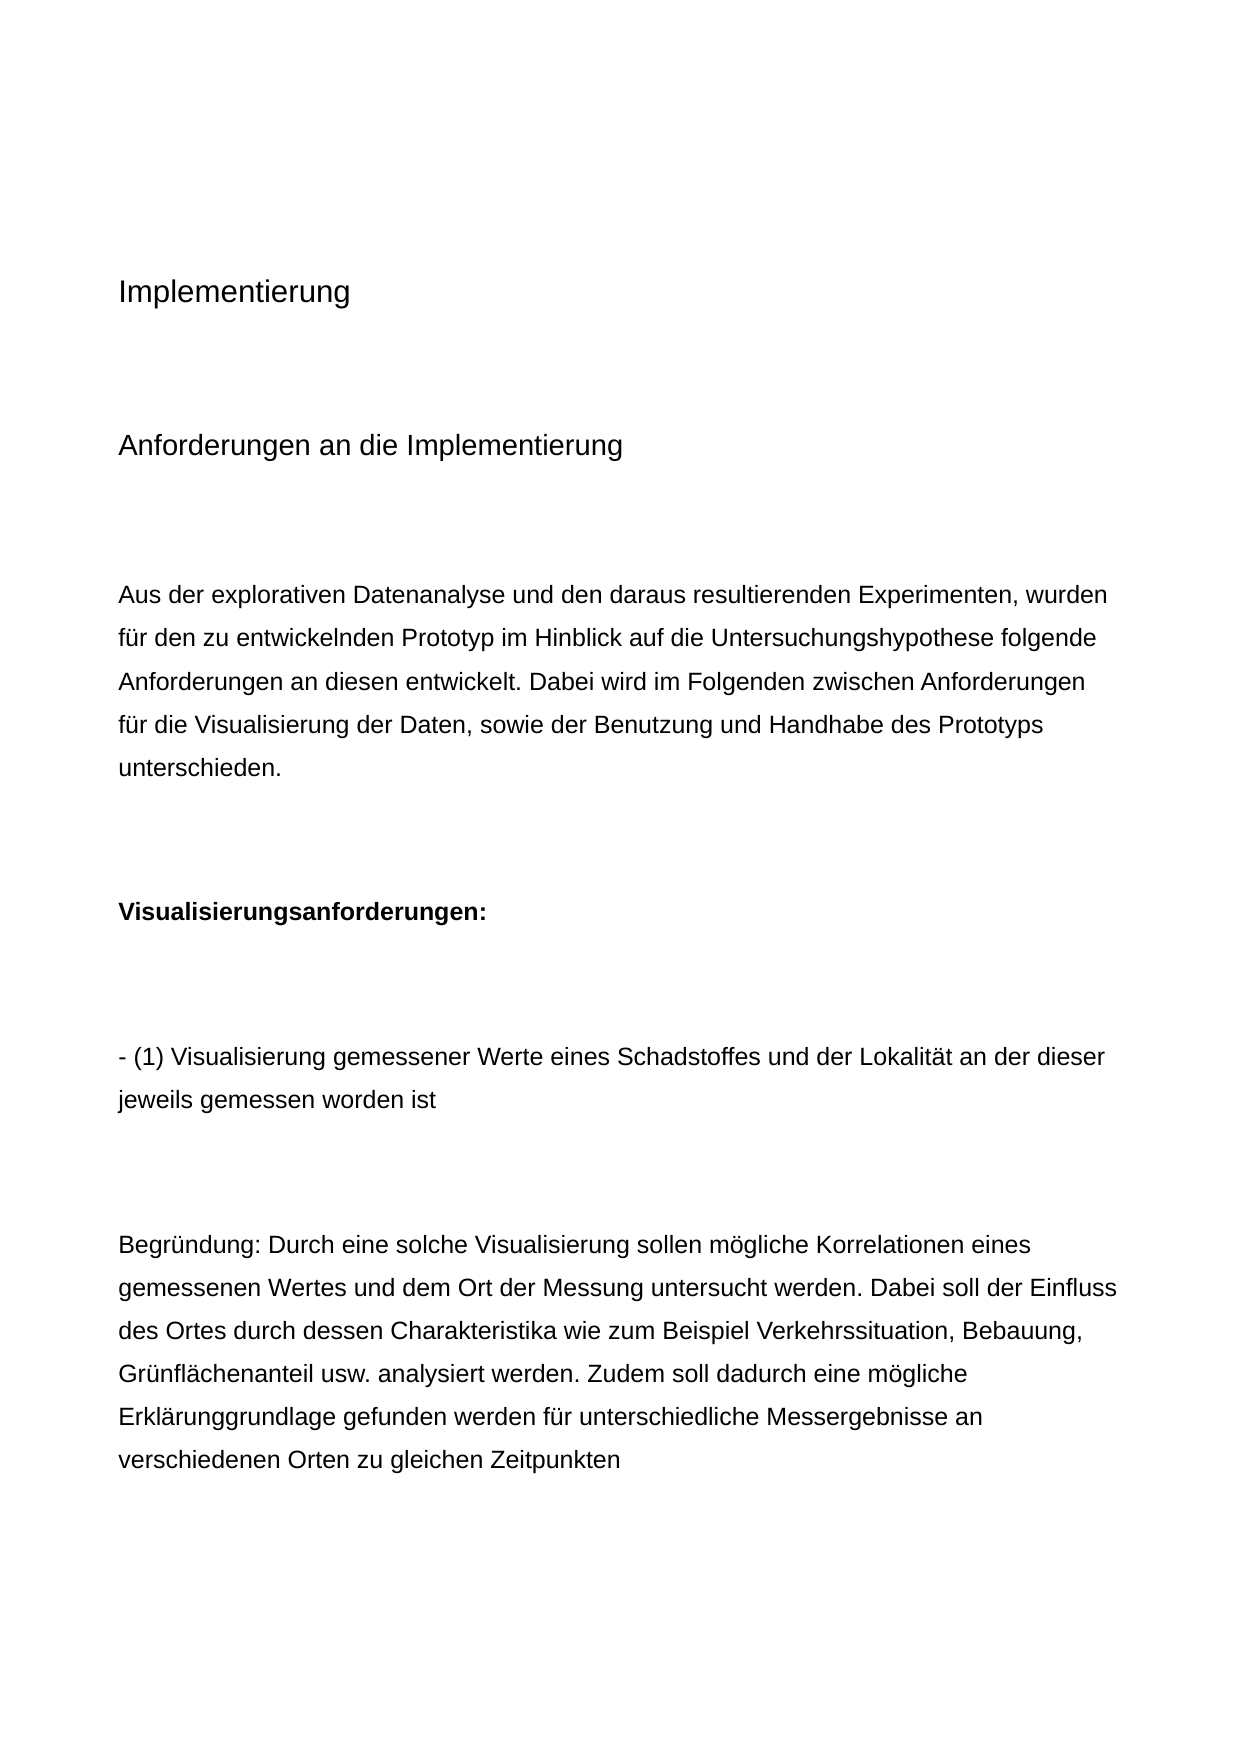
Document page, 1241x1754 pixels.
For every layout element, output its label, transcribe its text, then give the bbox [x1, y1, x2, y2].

text Anforderungen an die Implementierung [118, 428, 1122, 462]
text Begründung: Durch eine solche Visualisierung sollen mögliche Korrelationen eines gemessenen Wertes und dem Ort der Messung untersucht werden. Dabei soll der Einfluss des Ortes durch dessen Charakteristika wie zum Beispiel Verkehrssituation, Bebauung, Grünflächenanteil usw. analysiert werden. Zudem soll dadurch eine mögliche Erklärunggrundlage gefunden werden für unterschiedliche Messergebnisse an verschiedenen Orten zu gleichen Zeitpunkten [118, 1229, 1122, 1474]
text Visualisierungsanforderungen: [118, 897, 1122, 926]
text - (1) Visualisierung gemessener Werte eines Schadstoffes und der Lokalität an der dieser jeweils gemessen worden ist [118, 1042, 1122, 1114]
text Aus der explorativen Datenanalyse und den daraus resultierenden Experimenten, wurden für den zu entwickelnden Prototyp im Hinblick auf die Untersuchungshypothese folgende Anforderungen an diesen entwickelt. Dabei wird im Folgenden zwischen Anforderungen für die Visualisierung der Daten, sowie der Benutzung und Handhabe des Prototyps unterschieden. [118, 580, 1122, 781]
text Implementierung [118, 273, 1122, 309]
